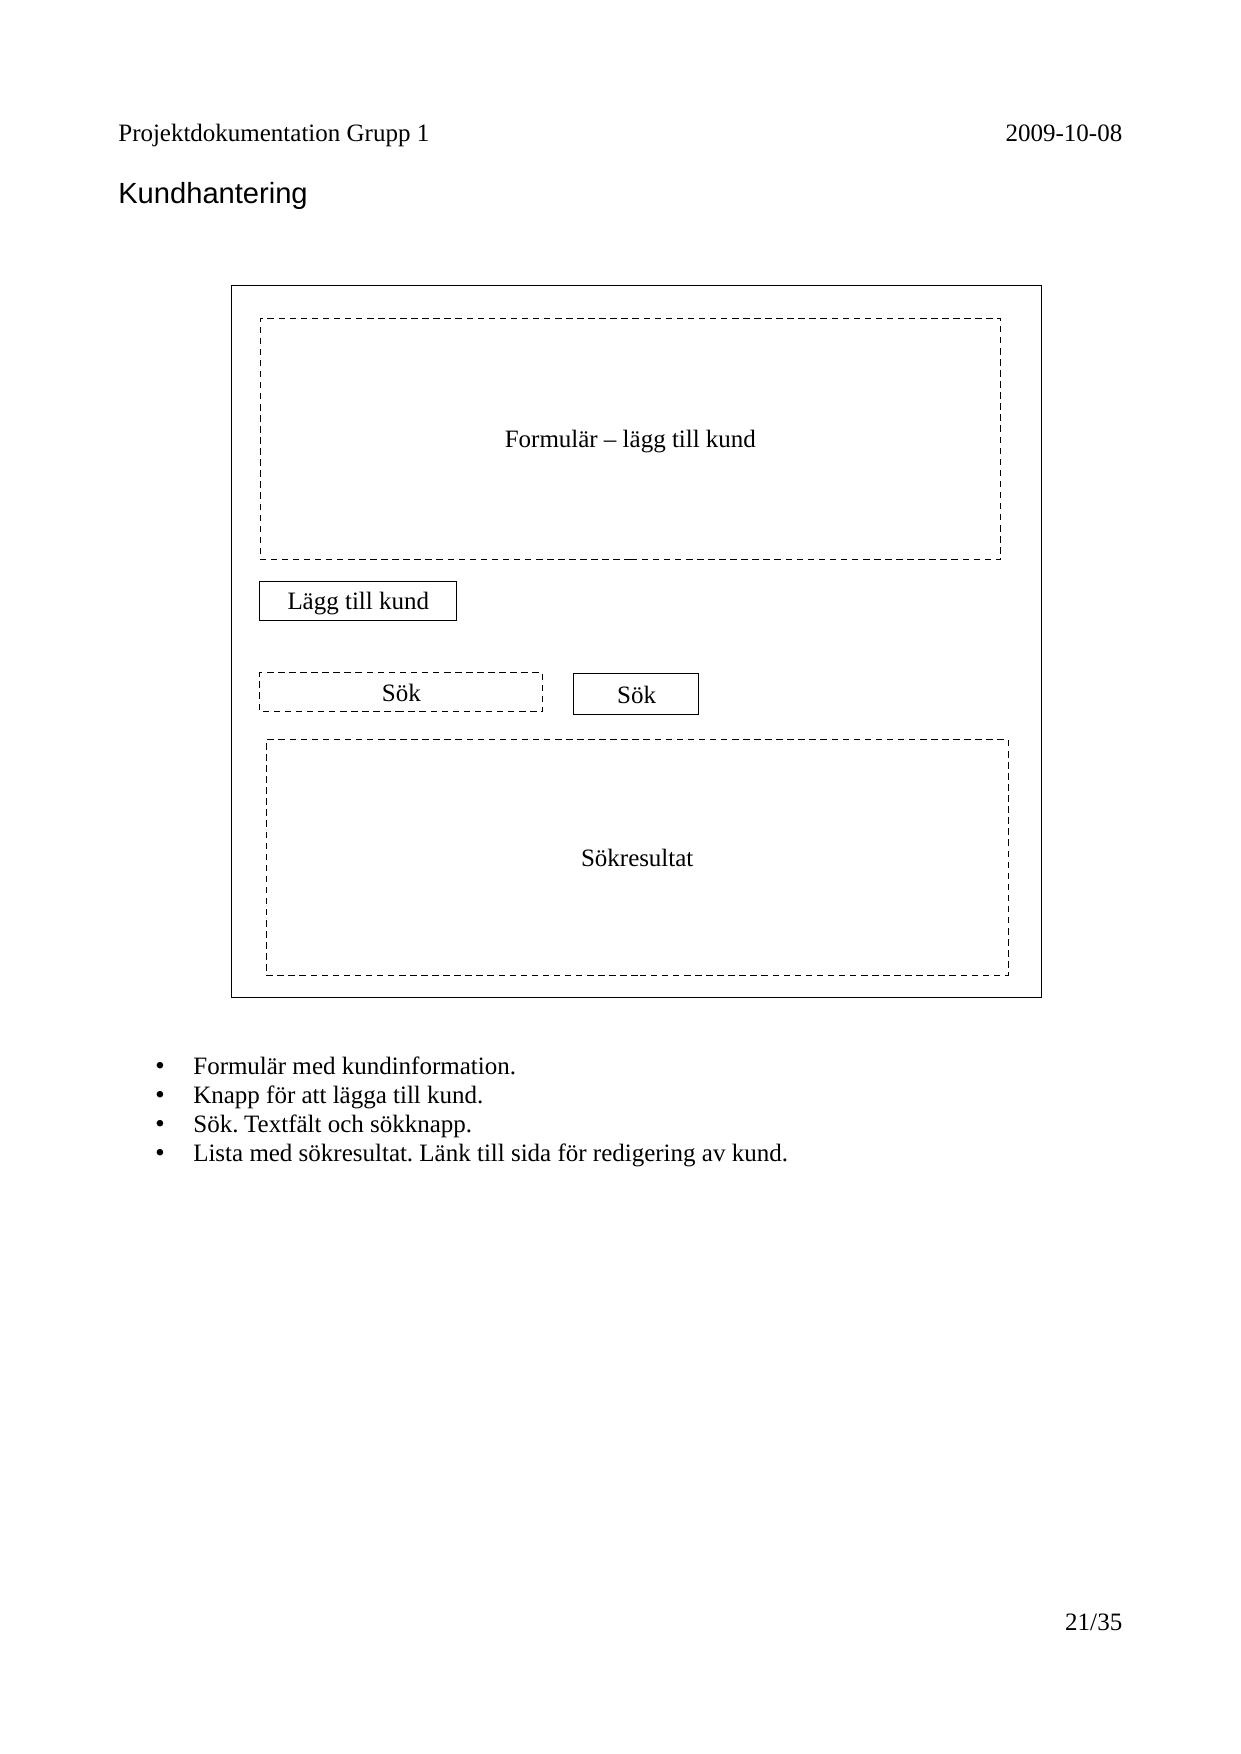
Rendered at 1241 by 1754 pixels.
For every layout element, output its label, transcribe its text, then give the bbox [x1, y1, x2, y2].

list Knapp för att lägga till kund. [156, 1080, 1122, 1109]
list Formulär med kundinformation. [156, 1051, 1122, 1080]
subtitle Kundhantering [118, 176, 1122, 210]
list Sök. Textfält och sökknapp. [156, 1109, 1122, 1138]
list Lista med sökresultat. Länk till sida för redigering av kund. [156, 1138, 1122, 1166]
